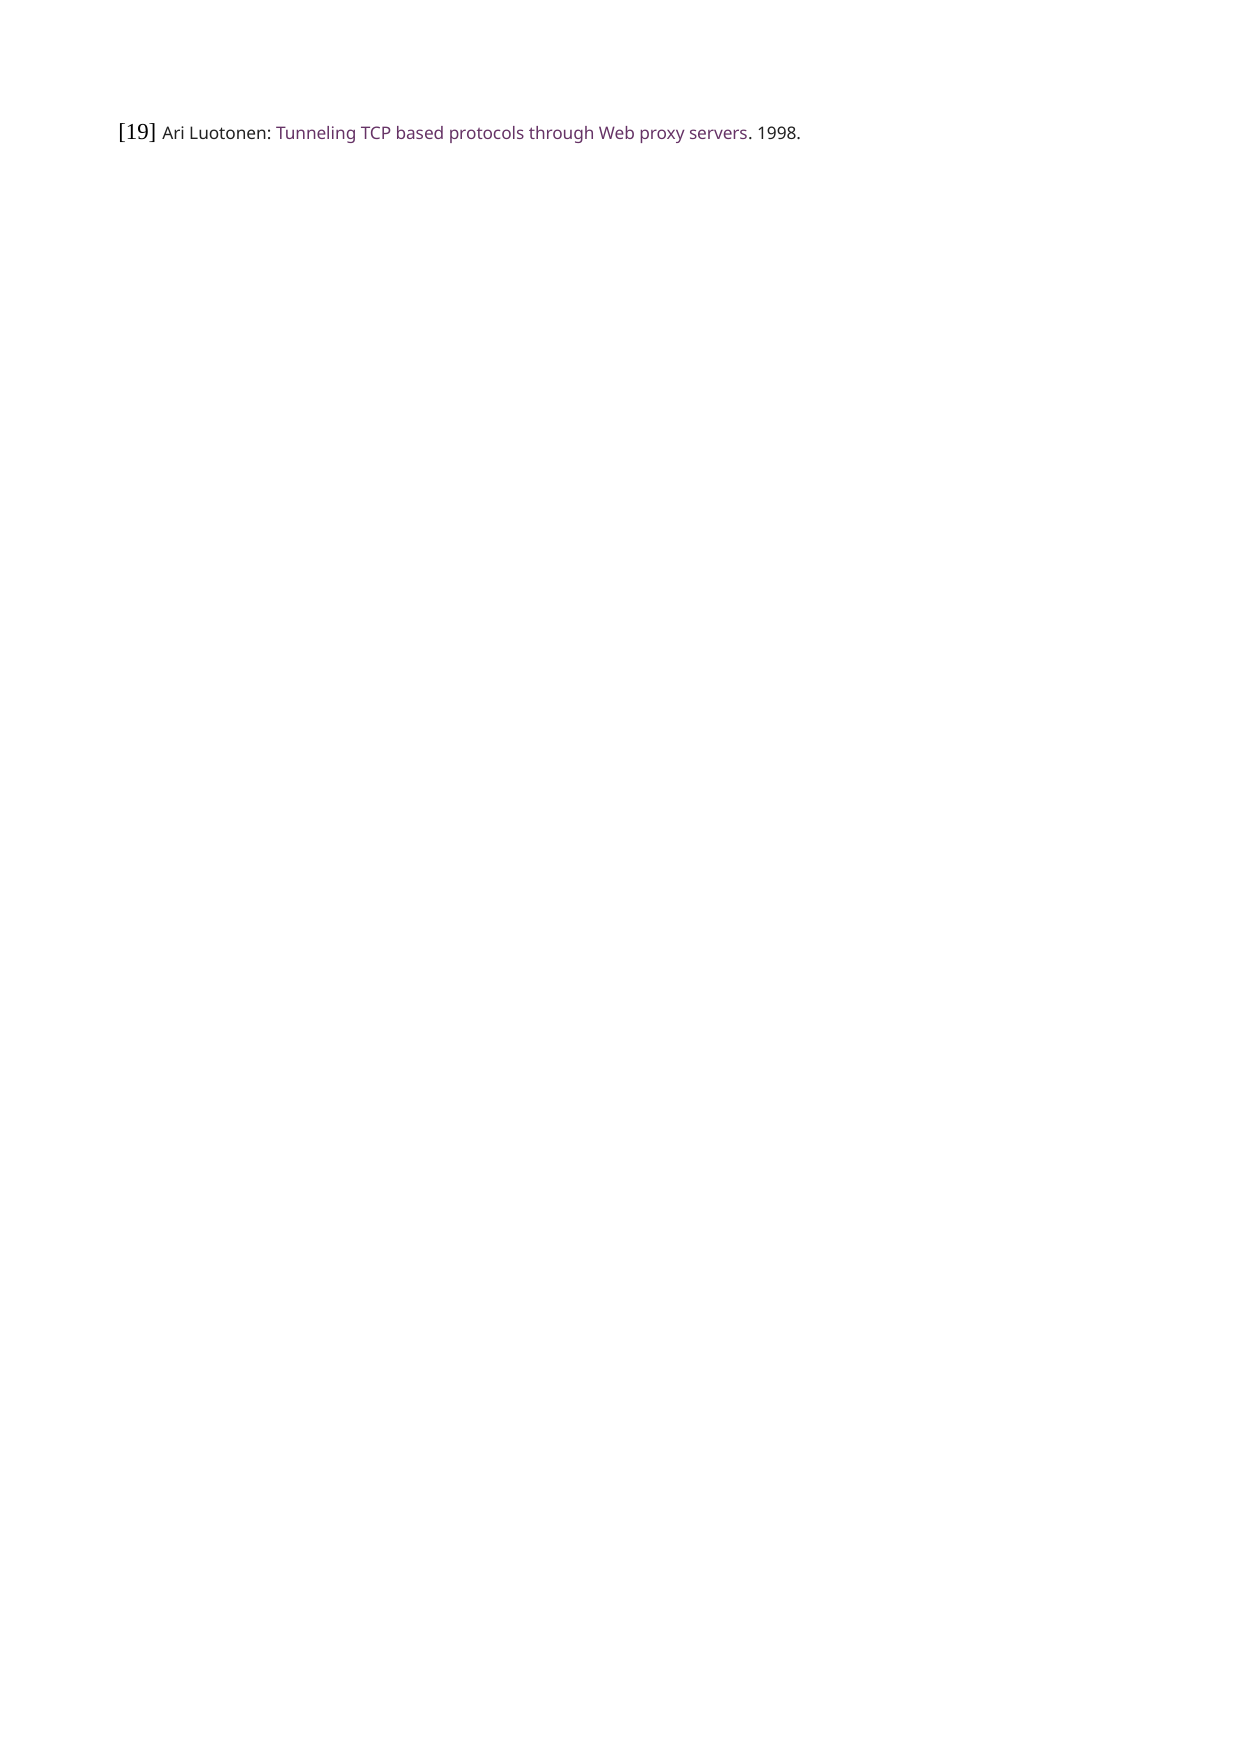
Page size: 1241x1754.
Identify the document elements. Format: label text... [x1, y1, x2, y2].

text [19] Ari Luotonen: Tunneling TCP based protocols through Web proxy servers. 1998. [118, 118, 1122, 144]
